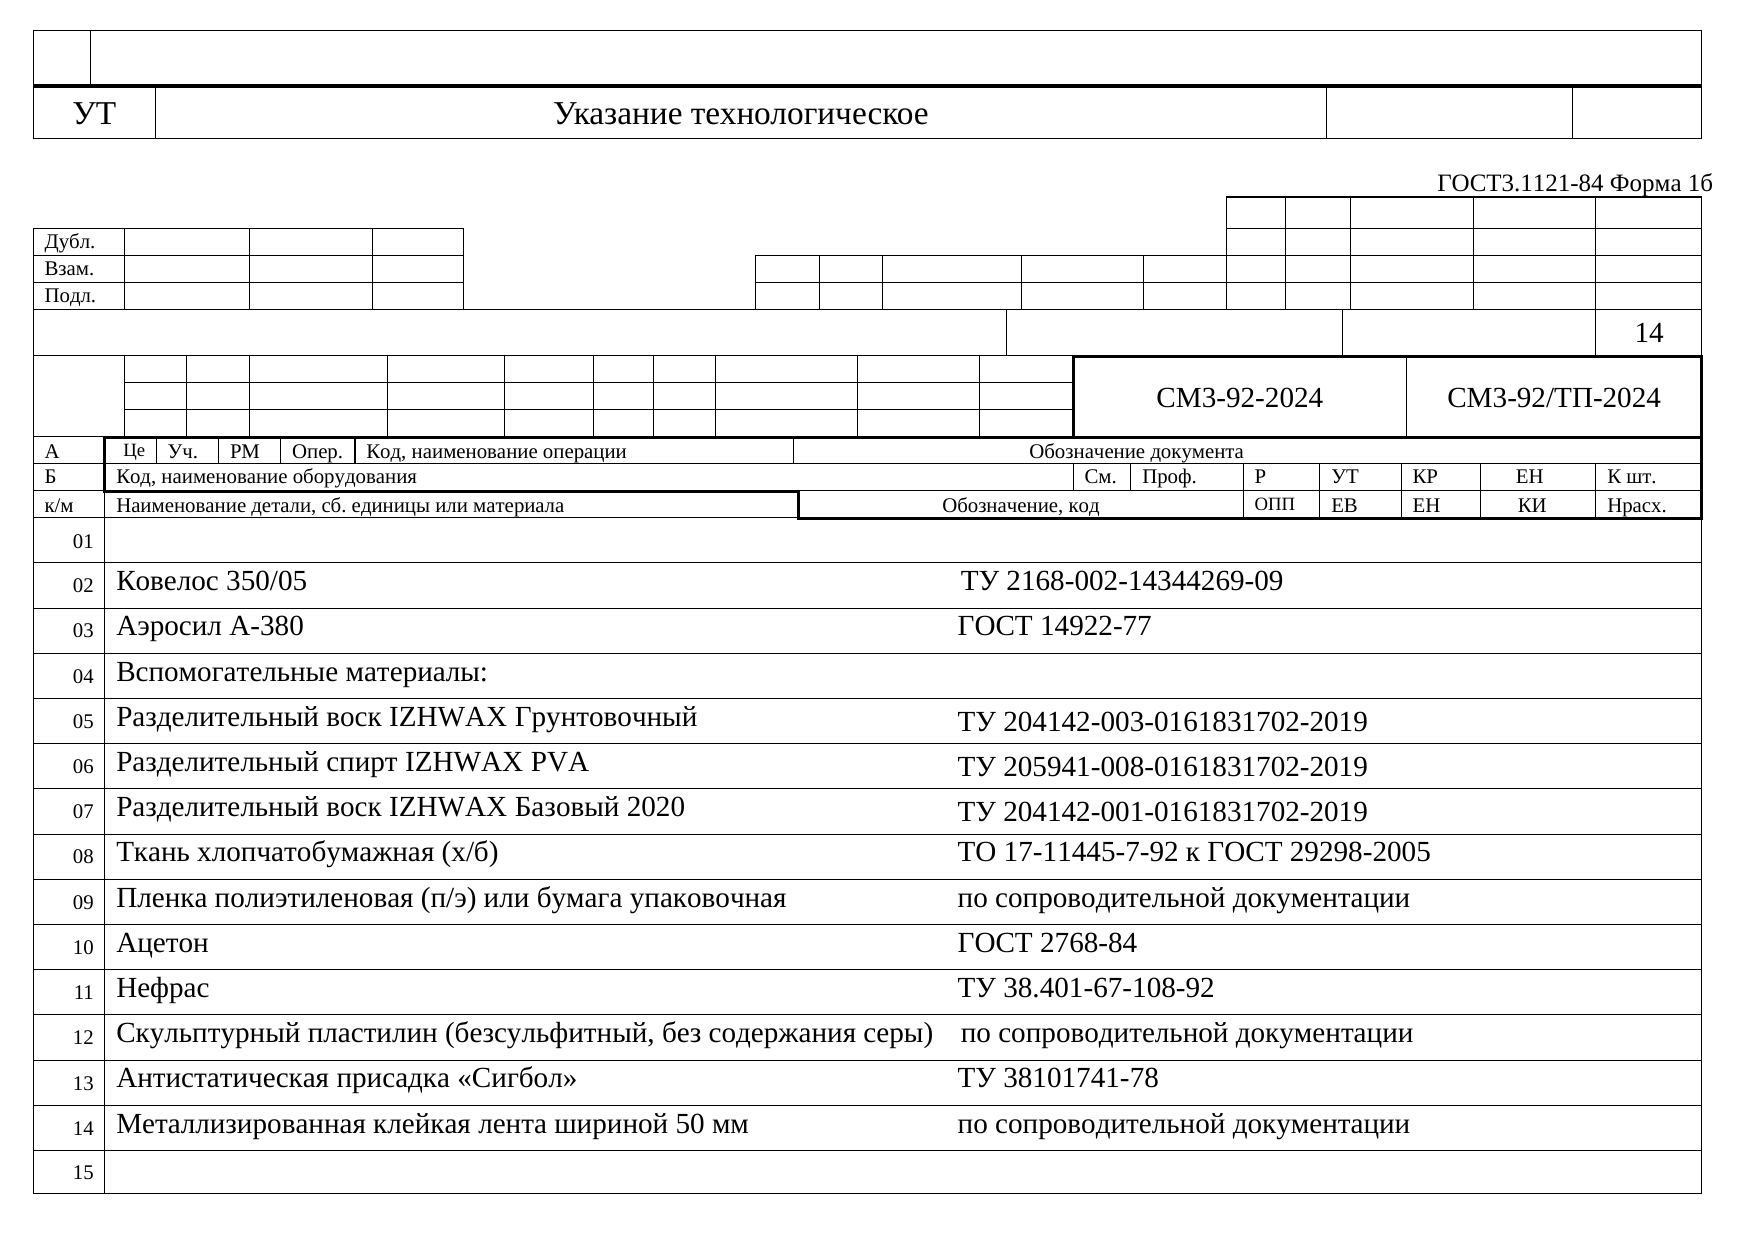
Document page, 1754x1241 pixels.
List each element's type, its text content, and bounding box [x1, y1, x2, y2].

table_cell Разделительный воск IZHWAX Базовый 2020 [105, 789, 946, 833]
table_cell 09 [34, 880, 104, 924]
table_cell [250, 356, 387, 382]
table_cell [250, 229, 372, 255]
table_cell [1227, 256, 1285, 282]
table_cell [1474, 229, 1595, 255]
table_cell Нрасх. [1596, 491, 1700, 517]
table_cell [187, 410, 249, 436]
table_cell 14 [1596, 310, 1701, 354]
table_cell 07 [34, 789, 104, 833]
table_cell 04 [34, 654, 104, 698]
table_cell [946, 654, 1701, 698]
table_cell [858, 356, 979, 382]
table_cell Пленка полиэтиленовая (п/э) или бумага упаковочная [105, 880, 946, 924]
table_cell [125, 256, 249, 282]
table_cell [1144, 283, 1226, 309]
table_cell СМ3-92-2024 [1075, 358, 1406, 436]
table_cell [250, 410, 387, 436]
table_cell ТУ 205941-008-0161831702-2019 [946, 744, 1701, 788]
table_cell [1474, 256, 1595, 282]
table_cell Ацетон [105, 925, 946, 969]
table_cell РМ [219, 439, 280, 463]
table_cell [1351, 283, 1473, 309]
table_cell [388, 356, 504, 382]
table_cell [756, 256, 819, 282]
table_cell ОПП [1244, 491, 1319, 517]
table_cell по сопроводительной документации [946, 1015, 1701, 1059]
table_header [373, 196, 464, 228]
table_cell 11 [34, 970, 104, 1014]
table_cell 13 [34, 1061, 104, 1105]
table_cell [716, 410, 857, 436]
table_cell [946, 1151, 1701, 1193]
table_cell [91, 31, 1087, 84]
table_cell УТ [34, 88, 155, 138]
table_cell [373, 229, 463, 255]
table_cell СМ3-92/ТП-2024 [1407, 358, 1700, 436]
table_header [1596, 198, 1701, 228]
table_cell 01 [34, 518, 104, 562]
table_cell 03 [34, 609, 104, 653]
table_cell ТУ 204142-003-0161831702-2019 [946, 699, 1701, 743]
table_cell [1007, 310, 1342, 354]
table_cell ЕН [1481, 464, 1595, 490]
table_cell [820, 256, 882, 282]
table_cell [1474, 283, 1595, 309]
table_cell [1327, 88, 1572, 138]
table_header [1351, 198, 1473, 228]
table_cell [187, 356, 249, 382]
table_cell 12 [34, 1015, 104, 1059]
table_cell Вспомогательные материалы: [105, 654, 946, 698]
table_cell [1286, 229, 1350, 255]
table_cell по сопроводительной документации [946, 880, 1701, 924]
table_cell Наименование детали, сб. единицы или материала [105, 493, 797, 517]
table_cell [505, 356, 593, 382]
table_header [125, 196, 249, 228]
table_cell Ткань хлопчатобумажная (х/б) [105, 835, 946, 879]
table_cell [250, 256, 372, 282]
table_cell [1022, 256, 1143, 282]
table_cell УТ [1320, 464, 1401, 490]
table_cell [1351, 256, 1473, 282]
table_cell КР [1402, 464, 1480, 490]
table_cell ЕВ [1320, 491, 1401, 517]
table_cell [464, 282, 755, 309]
table_cell Разделительный воск IZHWAX Грунтовочный [105, 699, 946, 743]
table_header [249, 196, 373, 228]
table_cell [858, 383, 979, 409]
table_cell [820, 283, 882, 309]
table_cell Скульптурный пластилин (безсульфитный, без содержания серы) [105, 1015, 946, 1059]
table_cell ГОСТ 2768-84 [946, 925, 1701, 969]
table_cell [125, 283, 249, 309]
table_cell [1022, 283, 1143, 309]
table_cell к/м [34, 491, 104, 517]
table_cell Код, наименование оборудования [106, 464, 1073, 490]
table_cell [1227, 283, 1285, 309]
table_cell 08 [34, 835, 104, 879]
table_cell 05 [34, 699, 104, 743]
table_cell Взам. [34, 256, 124, 282]
table_cell Нефрас [105, 970, 946, 1014]
table_header [464, 196, 709, 228]
table_cell [250, 383, 387, 409]
table_cell 02 [34, 563, 104, 607]
table_cell Обозначение документа [794, 439, 1700, 463]
table_cell по сопроводительной документации [946, 1106, 1701, 1150]
table_cell ЕН [1402, 491, 1480, 517]
table_cell Металлизированная клейкая лента шириной 50 мм [105, 1106, 946, 1150]
table_cell Подл. [34, 283, 124, 309]
table_cell [716, 383, 857, 409]
table_cell 06 [34, 744, 104, 788]
table_cell 14 [34, 1106, 104, 1150]
table_cell 10 [34, 925, 104, 969]
table_cell [388, 383, 504, 409]
table_cell ТО 17-11445-7-92 к ГОСТ 29298-2005 [946, 835, 1701, 879]
table_cell Опер. [281, 439, 354, 463]
table_cell [34, 356, 124, 436]
table_cell [505, 383, 593, 409]
table_cell Ковелос 350/05 [105, 563, 946, 607]
text ГОСТ3.1121-84 Форма 1б [74, 168, 1713, 196]
table_cell Код, наименование операции [356, 439, 793, 463]
table_cell ТУ 38.401-67-108-92 [946, 970, 1701, 1014]
table_cell [716, 356, 857, 382]
table_cell [1596, 229, 1701, 255]
table_cell [125, 356, 186, 382]
table_cell [980, 356, 1072, 382]
table_cell А [34, 437, 103, 463]
table_cell [187, 383, 249, 409]
table_cell [464, 255, 755, 282]
table_cell [654, 356, 715, 382]
table_cell Проф. [1131, 464, 1243, 490]
table_cell [654, 410, 715, 436]
table_cell [125, 229, 249, 255]
table_cell [594, 410, 653, 436]
table_cell К шт. ОП Кшт. Тп.з. Тшт. [1596, 464, 1700, 490]
table_cell Б [34, 464, 103, 490]
table_cell [980, 383, 1072, 409]
table_cell [1227, 229, 1285, 255]
table_cell [946, 520, 1701, 562]
table_cell [1343, 310, 1595, 354]
table_cell [373, 283, 463, 309]
table_cell [1286, 283, 1350, 309]
table_cell [858, 410, 979, 436]
table_cell Обозначение, код [800, 491, 1243, 517]
table_header [709, 196, 1226, 228]
table_header [1474, 198, 1595, 228]
table_cell [1596, 283, 1701, 309]
table_cell [464, 228, 709, 255]
table_cell Указание технологическое [156, 88, 1326, 138]
table_cell [34, 31, 90, 84]
table_cell [1573, 88, 1701, 138]
table_cell [105, 1151, 946, 1193]
table_cell Дубл. [34, 229, 124, 255]
table_cell [883, 256, 1021, 282]
table_cell [1596, 256, 1701, 282]
table_cell КИ [1481, 491, 1595, 517]
table_cell ТУ 38101741-78 [946, 1061, 1701, 1105]
table_cell Разделительный спирт IZHWAX PVA [105, 744, 946, 788]
table_cell ГОСТ 14922-77 [946, 609, 1701, 653]
table_cell [505, 410, 593, 436]
table_header [33, 196, 125, 228]
table_cell См. [1074, 464, 1130, 490]
table_cell [1087, 31, 1701, 84]
table_cell [980, 410, 1072, 436]
table_cell ТУ 204142-001-0161831702-2019 [946, 789, 1701, 833]
table_cell [709, 228, 1226, 255]
table_cell Антистатическая присадка «Сигбол» [105, 1061, 946, 1105]
table_cell [125, 383, 186, 409]
table_cell [1286, 256, 1350, 282]
table_cell [594, 383, 653, 409]
table_cell Цех [106, 439, 156, 463]
table_cell ТУ 2168-002-14344269-09 [946, 563, 1701, 607]
table_cell [756, 283, 819, 309]
table_header [1286, 198, 1350, 228]
table_cell [250, 283, 372, 309]
table_cell Р [1244, 464, 1319, 490]
table_cell [34, 310, 1006, 354]
table_cell Уч. [157, 439, 218, 463]
table_cell [1144, 256, 1226, 282]
table_header [1227, 198, 1285, 228]
table_cell [883, 283, 1021, 309]
table_cell [594, 356, 653, 382]
table_cell [105, 518, 946, 562]
table_cell Аэросил А-380 [105, 609, 946, 653]
table_cell [1351, 229, 1473, 255]
table_cell [388, 410, 504, 436]
table_cell [125, 410, 186, 436]
table_cell [373, 256, 463, 282]
table_cell [654, 383, 715, 409]
table_cell 15 [34, 1151, 104, 1193]
